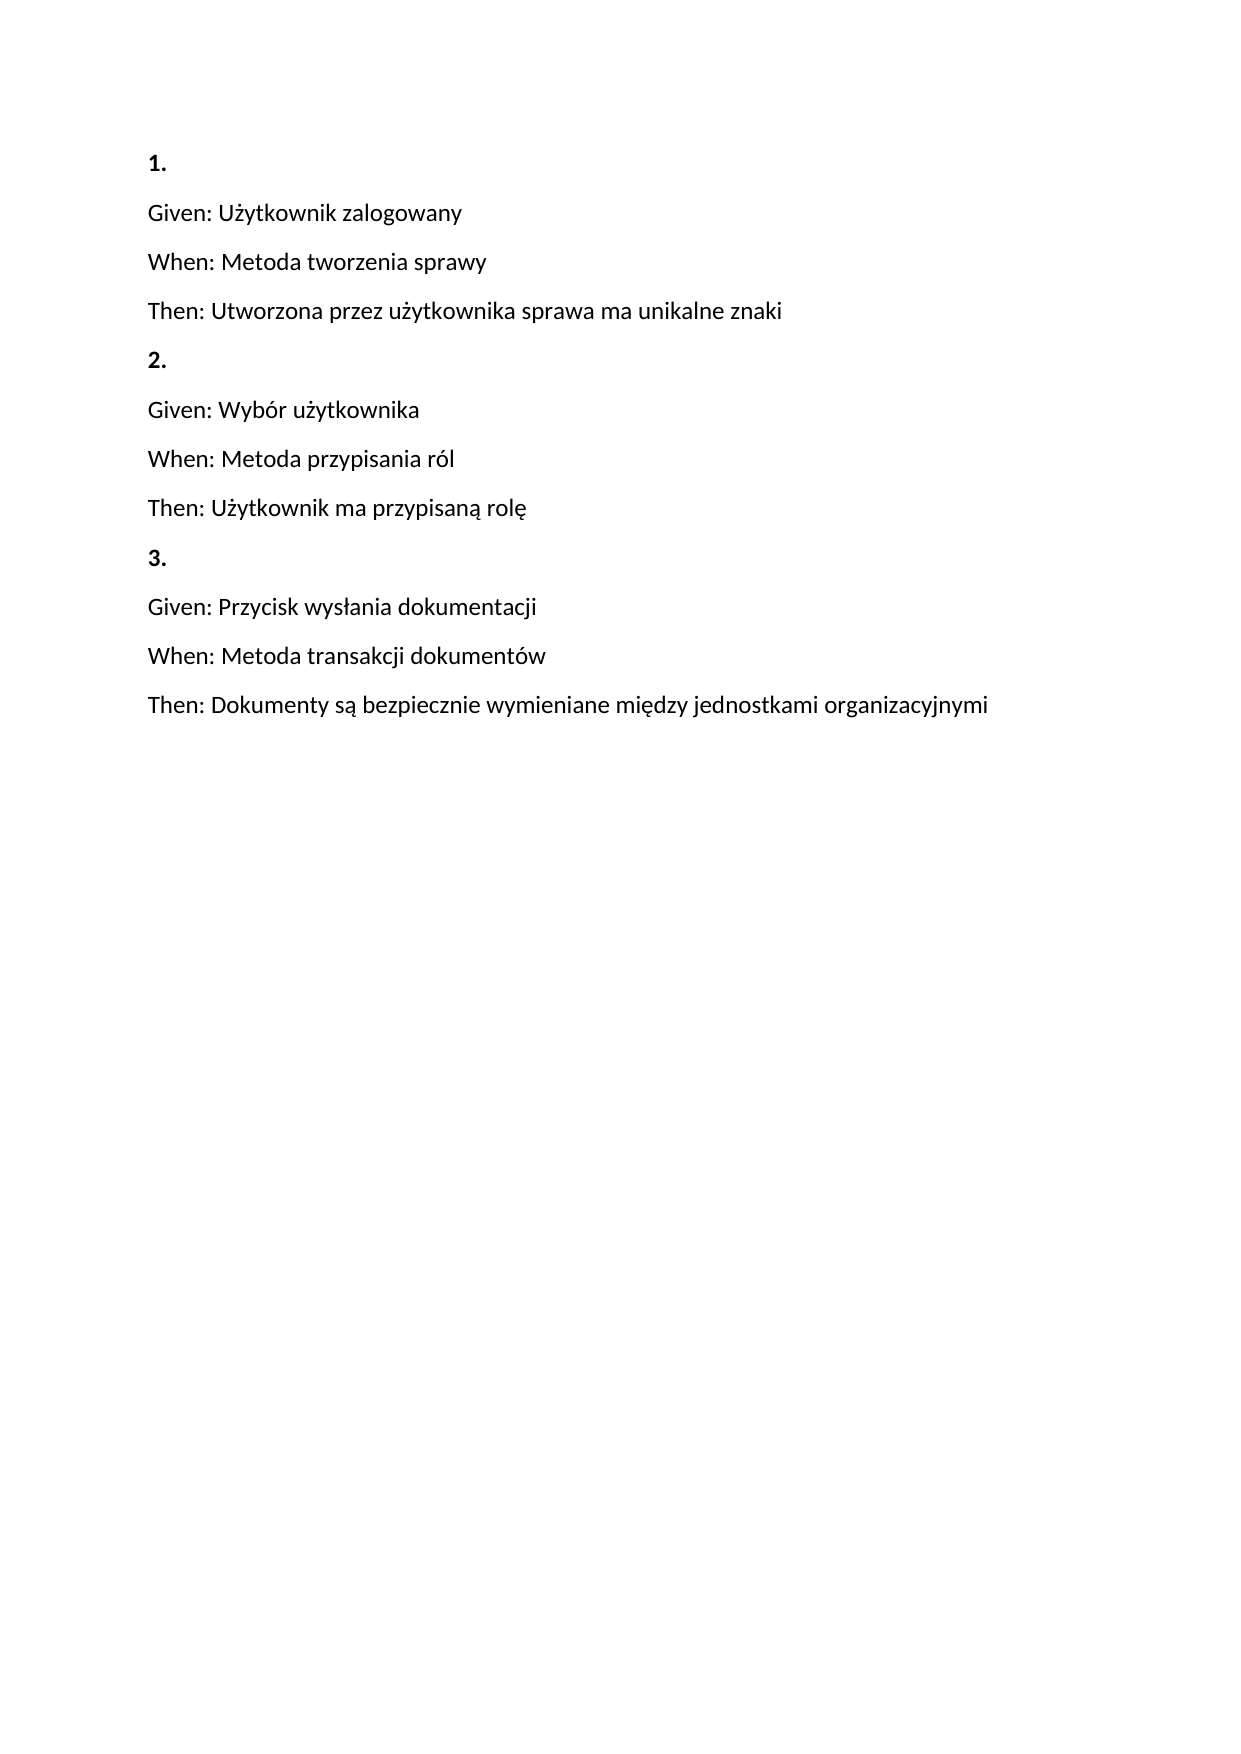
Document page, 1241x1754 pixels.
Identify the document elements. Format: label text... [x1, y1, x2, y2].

text When: Metoda tworzenia sprawy [148, 246, 1093, 277]
text Given: Użytkownik zalogowany [148, 197, 1093, 227]
text Given: Przycisk wysłania dokumentacji [148, 591, 1093, 622]
text 3. [148, 542, 1093, 572]
text When: Metoda przypisania ról [148, 443, 1093, 474]
text Given: Wybór użytkownika [148, 394, 1093, 424]
text Then: Utworzona przez użytkownika sprawa ma unikalne znaki [148, 295, 1093, 326]
text When: Metoda transakcji dokumentów [148, 640, 1093, 671]
text 1. [148, 148, 1093, 178]
text Then: Użytkownik ma przypisaną rolę [148, 492, 1093, 523]
text 2. [148, 345, 1093, 375]
text Then: Dokumenty są bezpiecznie wymieniane między jednostkami organizacyjnymi [148, 689, 1093, 720]
